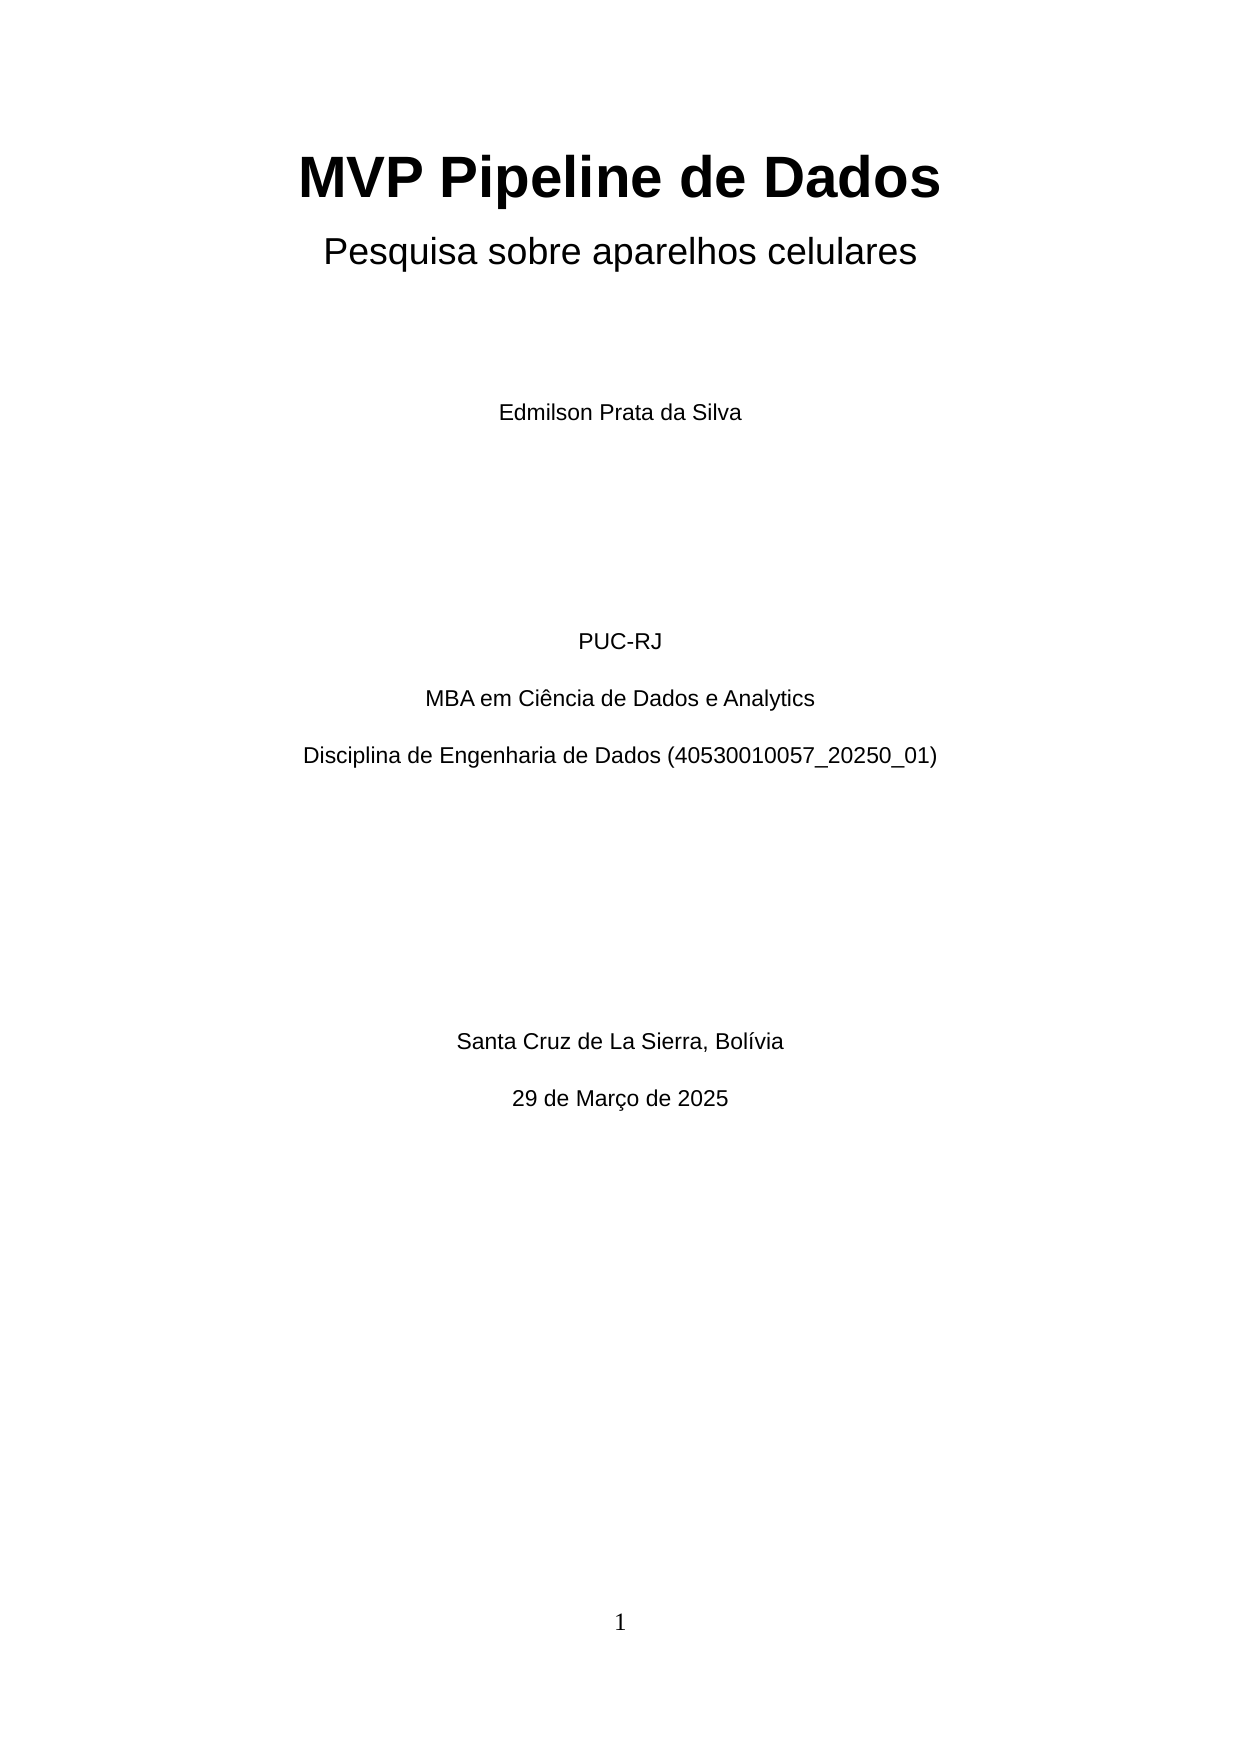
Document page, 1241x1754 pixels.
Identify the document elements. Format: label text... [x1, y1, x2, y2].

subtitle Pesquisa sobre aparelhos celulares [118, 229, 1122, 272]
text Edmilson Prata da Silva [118, 399, 1122, 425]
text Disciplina de Engenharia de Dados (40530010057_20250_01) [118, 742, 1122, 768]
text MBA em Ciência de Dados e Analytics [118, 685, 1122, 711]
title MVP Pipeline de Dados [118, 143, 1122, 210]
text PUC-RJ [118, 628, 1122, 654]
text Santa Cruz de La Sierra, Bolívia [118, 1028, 1122, 1054]
text 29 de Março de 2025 [118, 1085, 1122, 1112]
